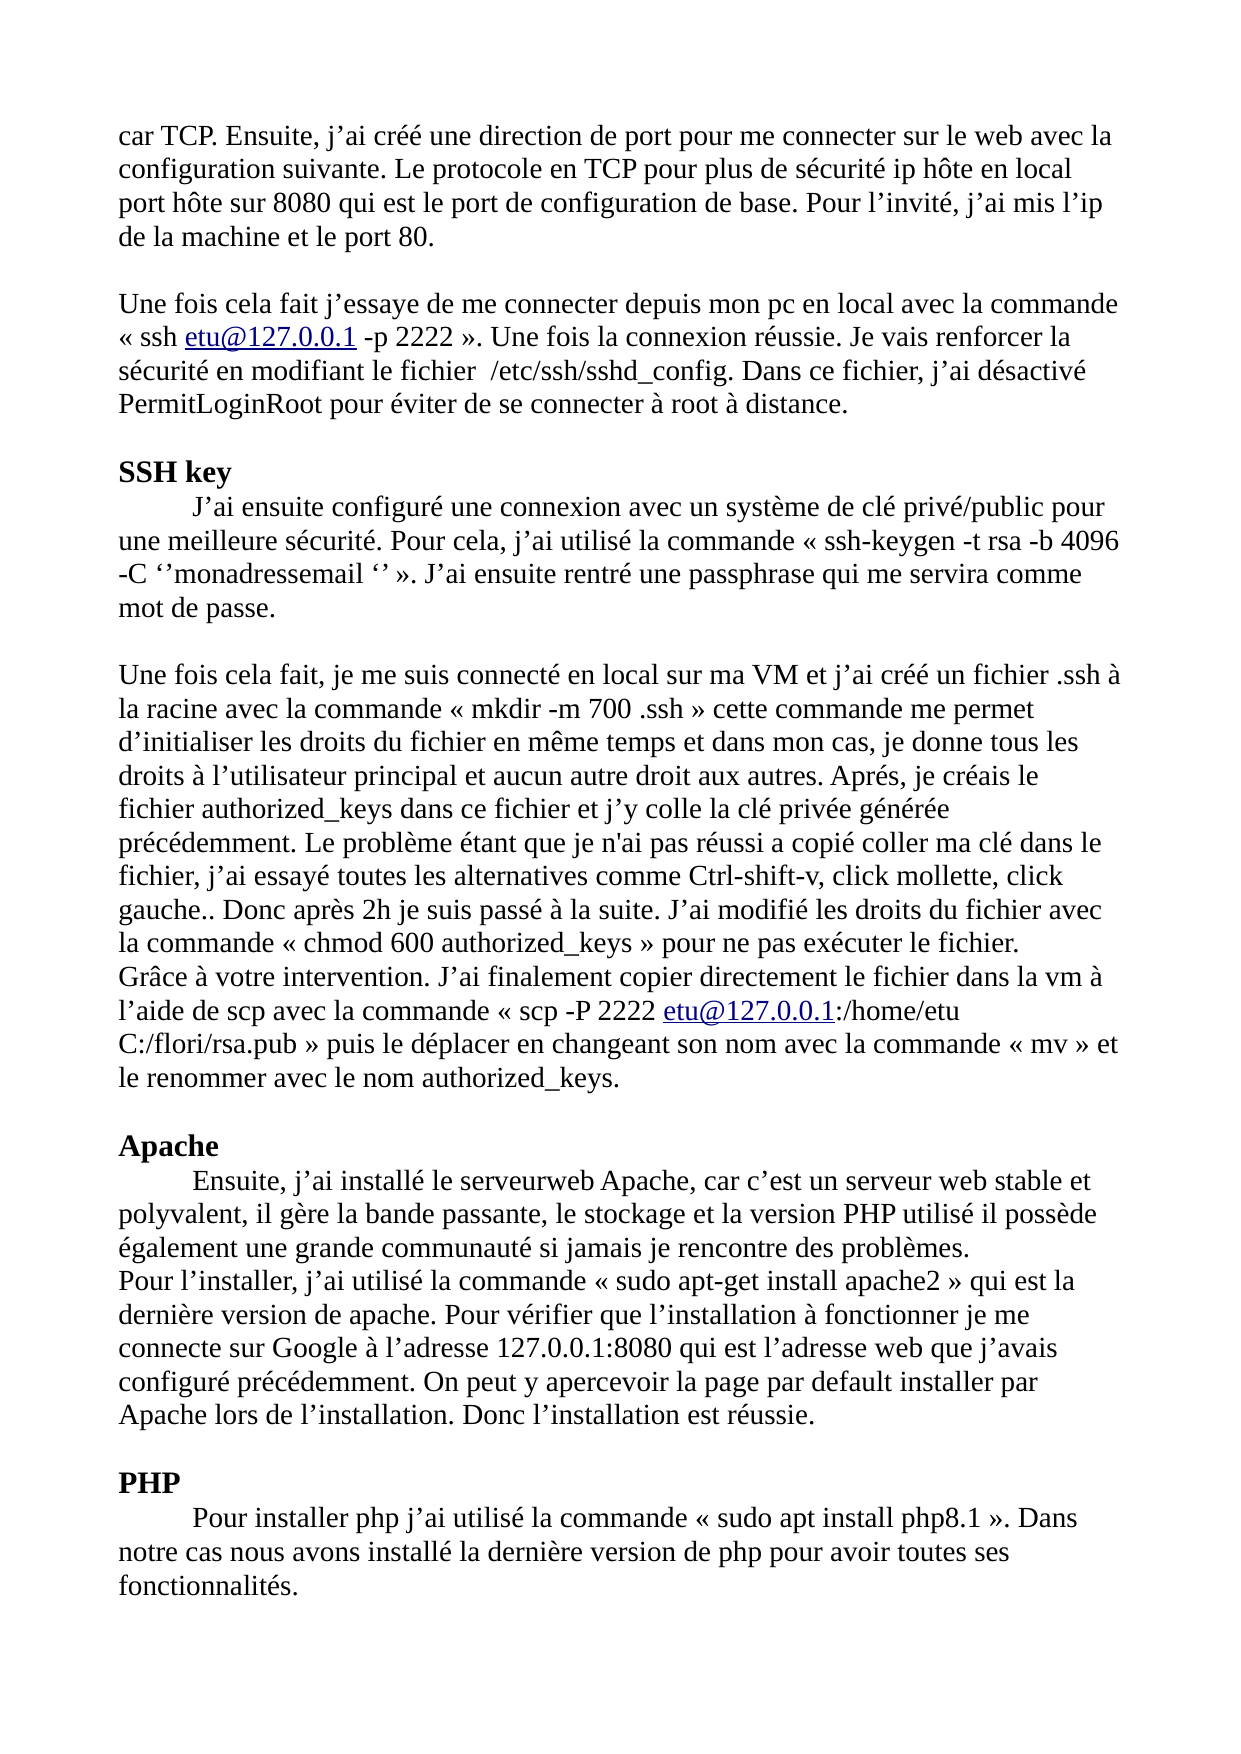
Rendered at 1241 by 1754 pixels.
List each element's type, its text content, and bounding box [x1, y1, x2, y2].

text Grâce à votre intervention. J’ai finalement copier directement le fichier dans la vm à l’aide de scp avec la commande « scp -P 2222 etu@127.0.0.1:/home/etu C:/flori/rsa.pub » puis le déplacer en changeant son nom avec la commande « mv » et le renommer avec le nom authorized_keys. [118, 959, 1122, 1093]
text Apache [118, 1127, 1122, 1163]
text Ensuite, j’ai installé le serveurweb Apache, car c’est un serveur web stable et polyvalent, il gère la bande passante, le stockage et la version PHP utilisé il possède également une grande communauté si jamais je rencontre des problèmes. [118, 1163, 1122, 1263]
text Une fois cela fait, je me suis connecté en local sur ma VM et j’ai créé un fichier .ssh à la racine avec la commande « mkdir -m 700 .ssh » cette commande me permet d’initialiser les droits du fichier en même temps et dans mon cas, je donne tous les droits à l’utilisateur principal et aucun autre droit aux autres. Aprés, je créais le fichier authorized_keys dans ce fichier et j’y colle la clé privée générée précédemment. Le problème étant que je n'ai pas réussi a copié coller ma clé dans le fichier, j’ai essayé toutes les alternatives comme Ctrl-shift-v, click mollette, click gauche.. Donc après 2h je suis passé à la suite. J’ai modifié les droits du fichier avec la commande « chmod 600 authorized_keys » pour ne pas exécuter le fichier. [118, 657, 1122, 959]
text SSH key [118, 453, 1122, 489]
text Pour installer php j’ai utilisé la commande « sudo apt install php8.1 ». Dans notre cas nous avons installé la dernière version de php pour avoir toutes ses fonctionnalités. [118, 1501, 1122, 1601]
text J’ai ensuite configuré une connexion avec un système de clé privé/public pour une meilleure sécurité. Pour cela, j’ai utilisé la commande « ssh-keygen -t rsa -b 4096 -C ‘’monadressemail ‘’ ». J’ai ensuite rentré une passphrase qui me servira comme mot de passe. [118, 489, 1122, 624]
text Pour l’installer, j’ai utilisé la commande « sudo apt-get install apache2 » qui est la dernière version de apache. Pour vérifier que l’installation à fonctionner je me connecte sur Google à l’adresse 127.0.0.1:8080 qui est l’adresse web que j’avais configuré précédemment. On peut y apercevoir la page par default installer par Apache lors de l’installation. Donc l’installation est réussie. [118, 1263, 1122, 1431]
text PHP [118, 1464, 1122, 1501]
text Une fois cela fait j’essaye de me connecter depuis mon pc en local avec la commande « ssh etu@127.0.0.1 -p 2222 ». Une fois la connexion réussie. Je vais renforcer la sécurité en modifiant le fichier /etc/ssh/sshd_config. Dans ce fichier, j’ai désactivé PermitLoginRoot pour éviter de se connecter à root à distance. [118, 286, 1122, 420]
text car TCP. Ensuite, j’ai créé une direction de port pour me connecter sur le web avec la configuration suivante. Le protocole en TCP pour plus de sécurité ip hôte en local port hôte sur 8080 qui est le port de configuration de base. Pour l’invité, j’ai mis l’ip de la machine et le port 80. [118, 118, 1122, 252]
